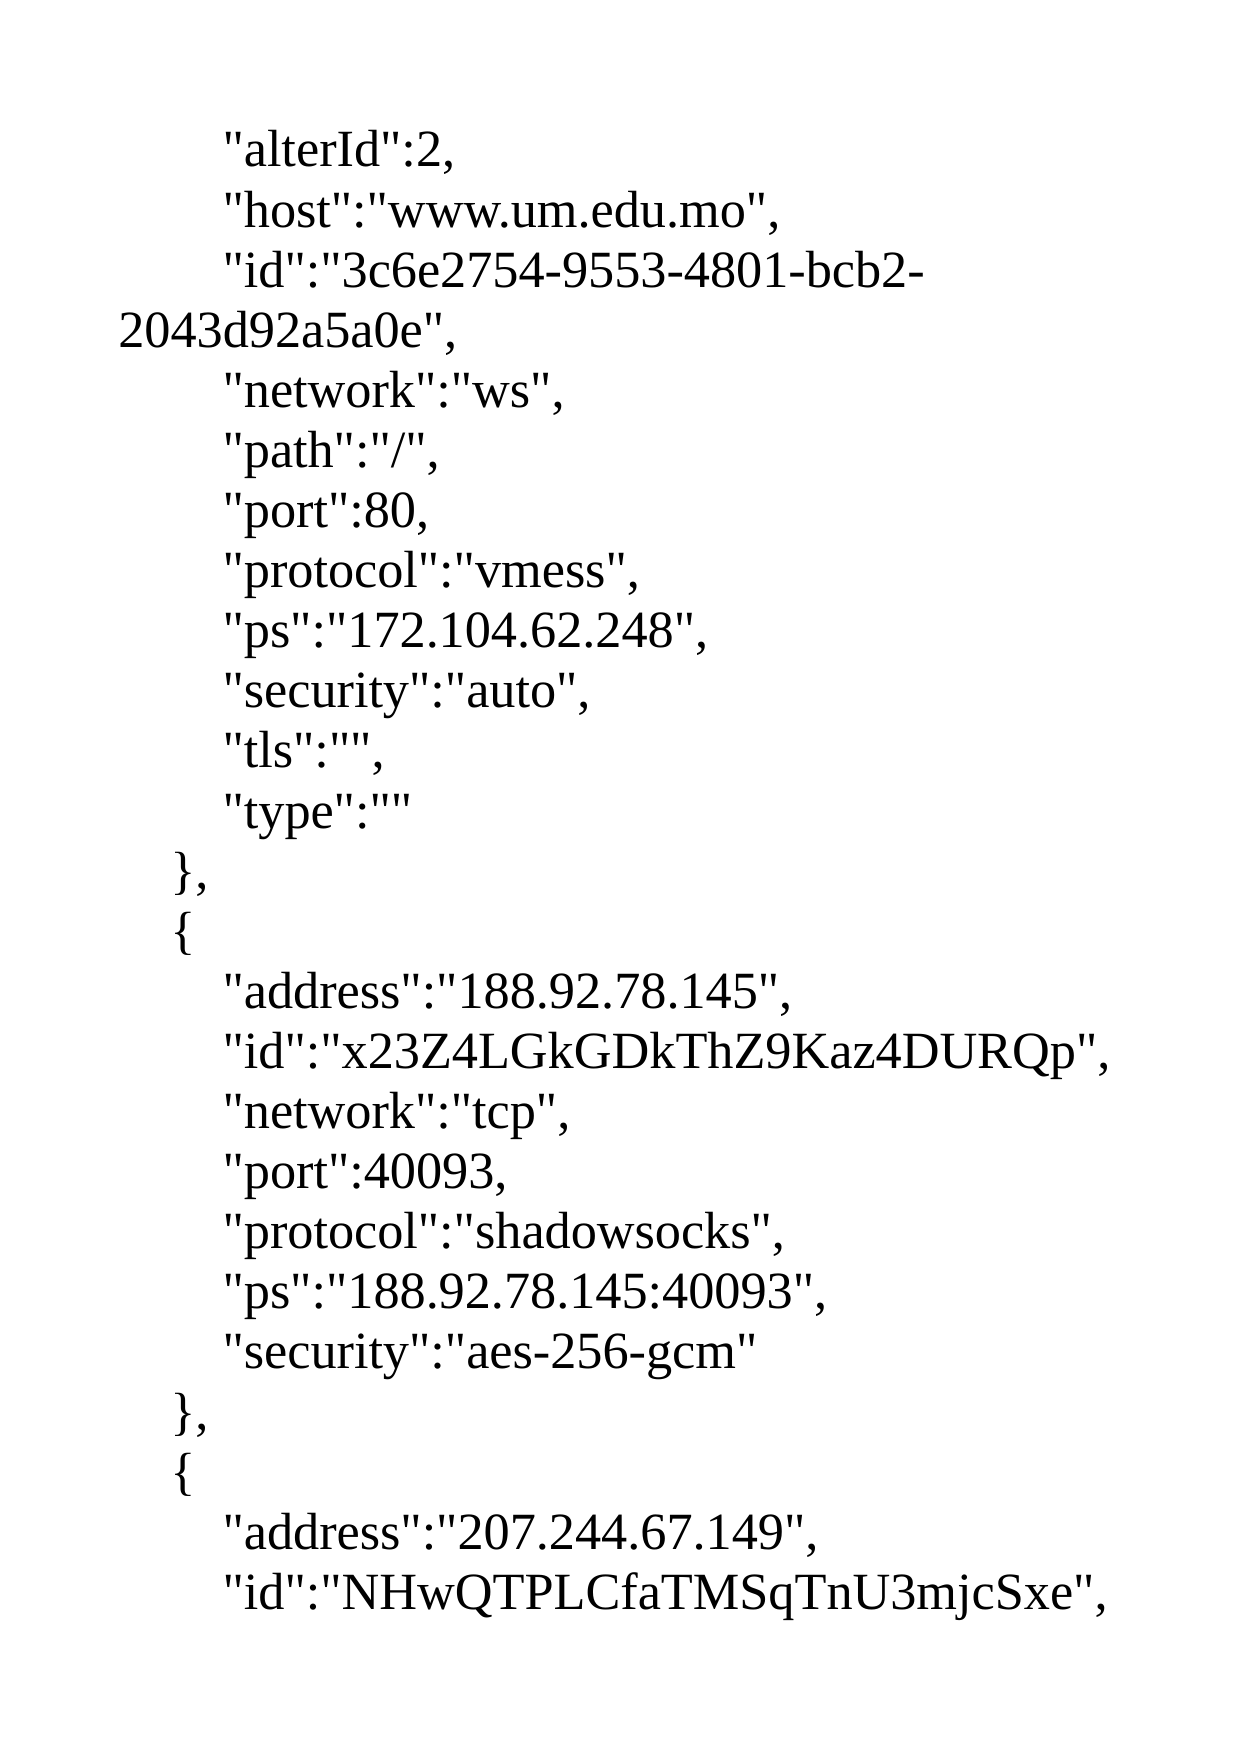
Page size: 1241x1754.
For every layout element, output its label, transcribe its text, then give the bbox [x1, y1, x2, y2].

text "port":40093, [118, 1140, 1122, 1200]
text "host":"www.um.edu.mo", [118, 178, 1122, 238]
text }, [118, 839, 1122, 899]
text "network":"ws", [118, 358, 1122, 419]
text "id":"x23Z4LGkGDkThZ9Kaz4DURQp", [118, 1020, 1122, 1080]
text "address":"207.244.67.149", [118, 1501, 1122, 1561]
text "security":"auto", [118, 659, 1122, 719]
text { [118, 1440, 1122, 1501]
text "id":"3c6e2754-9553-4801-bcb2-2043d92a5a0e", [118, 238, 1122, 358]
text "ps":"188.92.78.145:40093", [118, 1260, 1122, 1320]
text { [118, 899, 1122, 959]
text "protocol":"vmess", [118, 539, 1122, 599]
text "id":"NHwQTPLCfaTMSqTnU3mjcSxe", [118, 1561, 1122, 1621]
text "protocol":"shadowsocks", [118, 1200, 1122, 1260]
text "ps":"172.104.62.248", [118, 599, 1122, 659]
text "network":"tcp", [118, 1080, 1122, 1140]
text }, [118, 1380, 1122, 1440]
text "path":"/", [118, 419, 1122, 479]
text "port":80, [118, 479, 1122, 539]
text "type":"" [118, 779, 1122, 839]
text "alterId":2, [118, 118, 1122, 178]
text "address":"188.92.78.145", [118, 959, 1122, 1020]
text "security":"aes-256-gcm" [118, 1320, 1122, 1380]
text "tls":"", [118, 719, 1122, 779]
